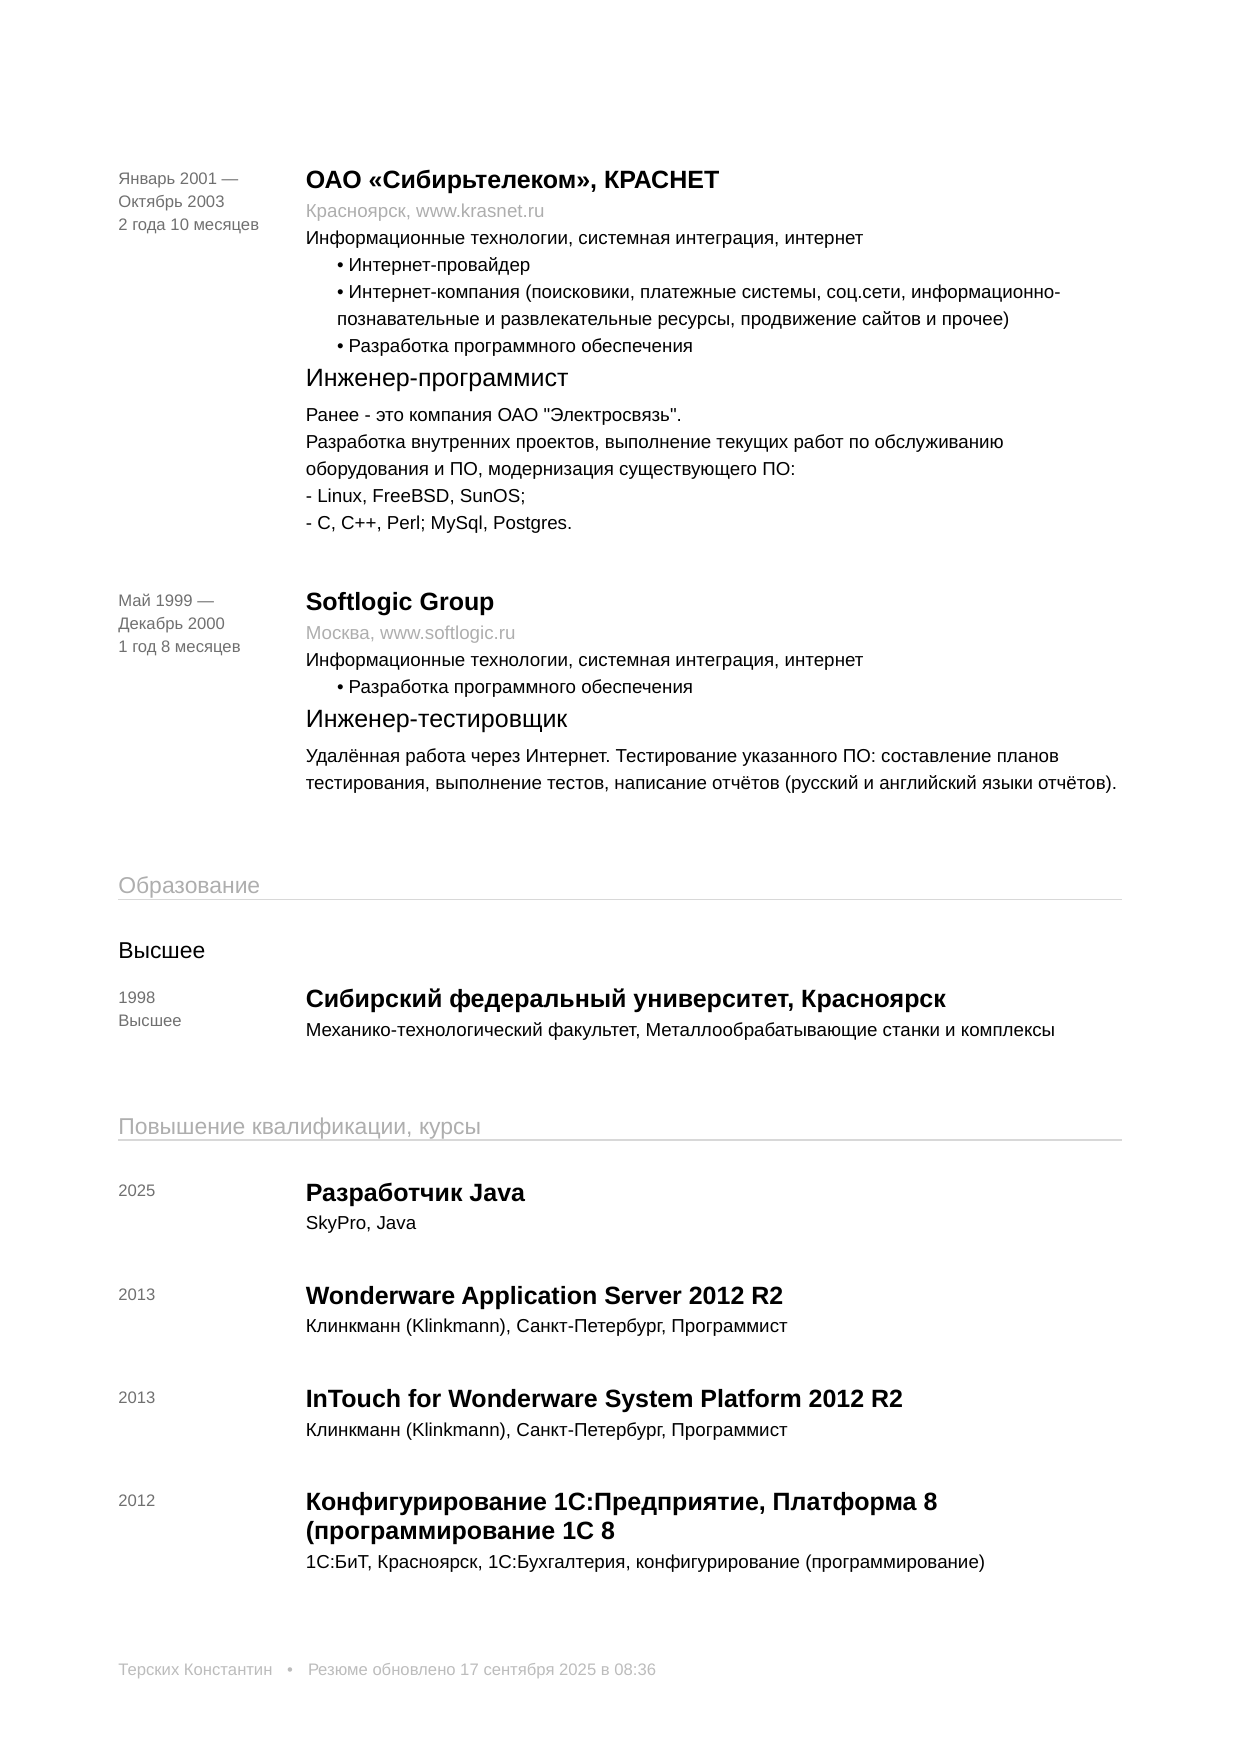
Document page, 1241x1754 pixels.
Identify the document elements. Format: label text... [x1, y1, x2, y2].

table_cell Май 1999 — Декабрь 2000 1 год 8 месяцев [118, 540, 264, 799]
table_cell [264, 118, 306, 540]
table_cell 2013 [118, 1337, 306, 1440]
table_cell [118, 1141, 1122, 1157]
table_cell ОАО «Сибирьтелеком», КРАСНЕТ Красноярск, www.krasnet.ru Информационные технологии, системная интеграция, интернет • Интернет-провайдер • Интернет-компания (поисковики, платежные системы, соц.сети, информационно-познавательные и развлекательные ресурсы, продвижение сайтов и прочее) • Разработка программного обеспечения Инженер-программист Ранее - это компания ОАО "Электросвязь". Разработка внутренних проектов, выполнение текущих работ по обслуживанию оборудования и ПО, модернизация существующего ПО: - Linux, FreeBSD, SunOS; - C, C++, Perl; MySql, Postgres. [306, 118, 1122, 540]
table_cell Образование [118, 799, 1122, 899]
table_cell Разработчик Java SkyPro, Java [306, 1157, 1122, 1234]
table_cell 2013 [118, 1234, 306, 1337]
table_cell InTouch for Wonderware System Platform 2012 R2 Клинкманн (Klinkmann), Санкт-Петербург, Программист [306, 1337, 1122, 1440]
table_cell 2012 [118, 1440, 306, 1572]
table_cell 2025 [118, 1157, 306, 1234]
table_cell Softlogic Group Москва, www.softlogic.ru Информационные технологии, системная интеграция, интернет • Разработка программного обеспечения Инженер-тестировщик Удалённая работа через Интернет. Тестирование указанного ПО: составление планов тестирования, выполнение тестов, написание отчётов (русский и английский языки отчётов). [306, 540, 1122, 799]
table_cell Wonderware Application Server 2012 R2 Клинкманн (Klinkmann), Санкт-Петербург, Программист [306, 1234, 1122, 1337]
table_cell [118, 900, 1122, 916]
table_cell Конфигурирование 1С:Предприятие, Платформа 8 (программирование 1С 8 1С:БиТ, Красноярск, 1С:Бухгалтерия, конфигурирование (программирование) [306, 1440, 1122, 1572]
table_cell Высшее [118, 916, 1122, 963]
table_cell 1998 Высшее [118, 963, 306, 1040]
table_cell Повышение квалификации, курсы [118, 1040, 1122, 1139]
table_cell Январь 2001 — Октябрь 2003 2 года 10 месяцев [118, 118, 264, 540]
table_cell Сибирский федеральный университет, Красноярск Механико-технологический факультет, Металлообрабатывающие станки и комплексы [306, 963, 1122, 1040]
table_cell [264, 540, 306, 799]
